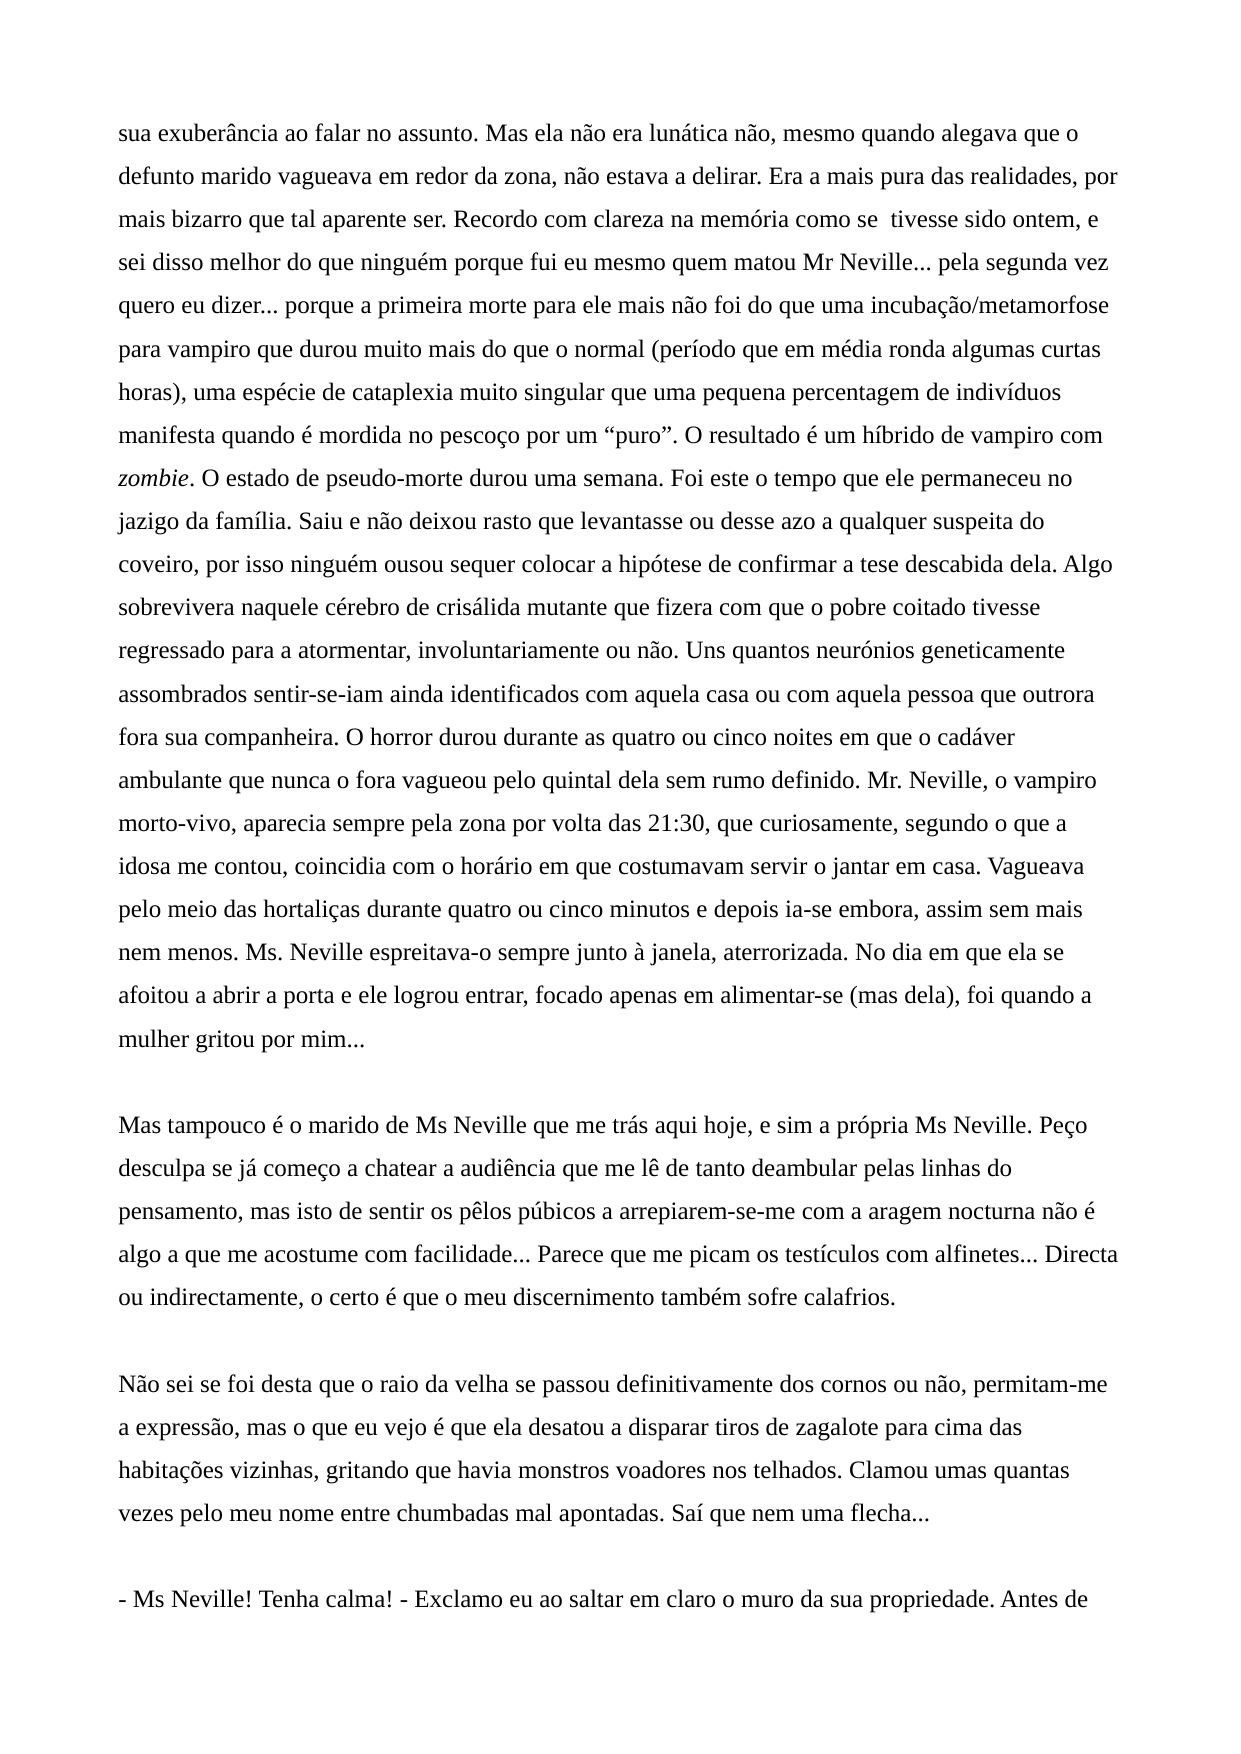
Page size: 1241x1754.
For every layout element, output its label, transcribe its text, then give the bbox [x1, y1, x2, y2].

text sua exuberância ao falar no assunto. Mas ela não era lunática não, mesmo quando alegava que o defunto marido vagueava em redor da zona, não estava a delirar. Era a mais pura das realidades, por mais bizarro que tal aparente ser. Recordo com clareza na memória como se tivesse sido ontem, e sei disso melhor do que ninguém porque fui eu mesmo quem matou Mr Neville... pela segunda vez quero eu dizer... porque a primeira morte para ele mais não foi do que uma incubação/metamorfose para vampiro que durou muito mais do que o normal (período que em média ronda algumas curtas horas), uma espécie de cataplexia muito singular que uma pequena percentagem de indivíduos manifesta quando é mordida no pescoço por um “puro”. O resultado é um híbrido de vampiro com zombie. O estado de pseudo-morte durou uma semana. Foi este o tempo que ele permaneceu no jazigo da família. Saiu e não deixou rasto que levantasse ou desse azo a qualquer suspeita do coveiro, por isso ninguém ousou sequer colocar a hipótese de confirmar a tese descabida dela. Algo sobrevivera naquele cérebro de crisálida mutante que fizera com que o pobre coitado tivesse regressado para a atormentar, involuntariamente ou não. Uns quantos neurónios geneticamente assombrados sentir-se-iam ainda identificados com aquela casa ou com aquela pessoa que outrora fora sua companheira. O horror durou durante as quatro ou cinco noites em que o cadáver ambulante que nunca o fora vagueou pelo quintal dela sem rumo definido. Mr. Neville, o vampiro morto-vivo, aparecia sempre pela zona por volta das 21:30, que curiosamente, segundo o que a idosa me contou, coincidia com o horário em que costumavam servir o jantar em casa. Vagueava pelo meio das hortaliças durante quatro ou cinco minutos e depois ia-se embora, assim sem mais nem menos. Ms. Neville espreitava-o sempre junto à janela, aterrorizada. No dia em que ela se afoitou a abrir a porta e ele logrou entrar, focado apenas em alimentar-se (mas dela), foi quando a mulher gritou por mim... [118, 118, 1122, 1052]
text Mas tampouco é o marido de Ms Neville que me trás aqui hoje, e sim a própria Ms Neville. Peço desculpa se já começo a chatear a audiência que me lê de tanto deambular pelas linhas do pensamento, mas isto de sentir os pêlos púbicos a arrepiarem-se-me com a aragem nocturna não é algo a que me acostume com facilidade... Parece que me picam os testículos com alfinetes... Directa ou indirectamente, o certo é que o meu discernimento também sofre calafrios. [118, 1110, 1122, 1311]
text - Ms Neville! Tenha calma! - Exclamo eu ao saltar em claro o muro da sua propriedade. Antes de [118, 1584, 1122, 1613]
text Não sei se foi desta que o raio da velha se passou definitivamente dos cornos ou não, permitam-me a expressão, mas o que eu vejo é que ela desatou a disparar tiros de zagalote para cima das habitações vizinhas, gritando que havia monstros voadores nos telhados. Clamou umas quantas vezes pelo meu nome entre chumbadas mal apontadas. Saí que nem uma flecha... [118, 1369, 1122, 1527]
